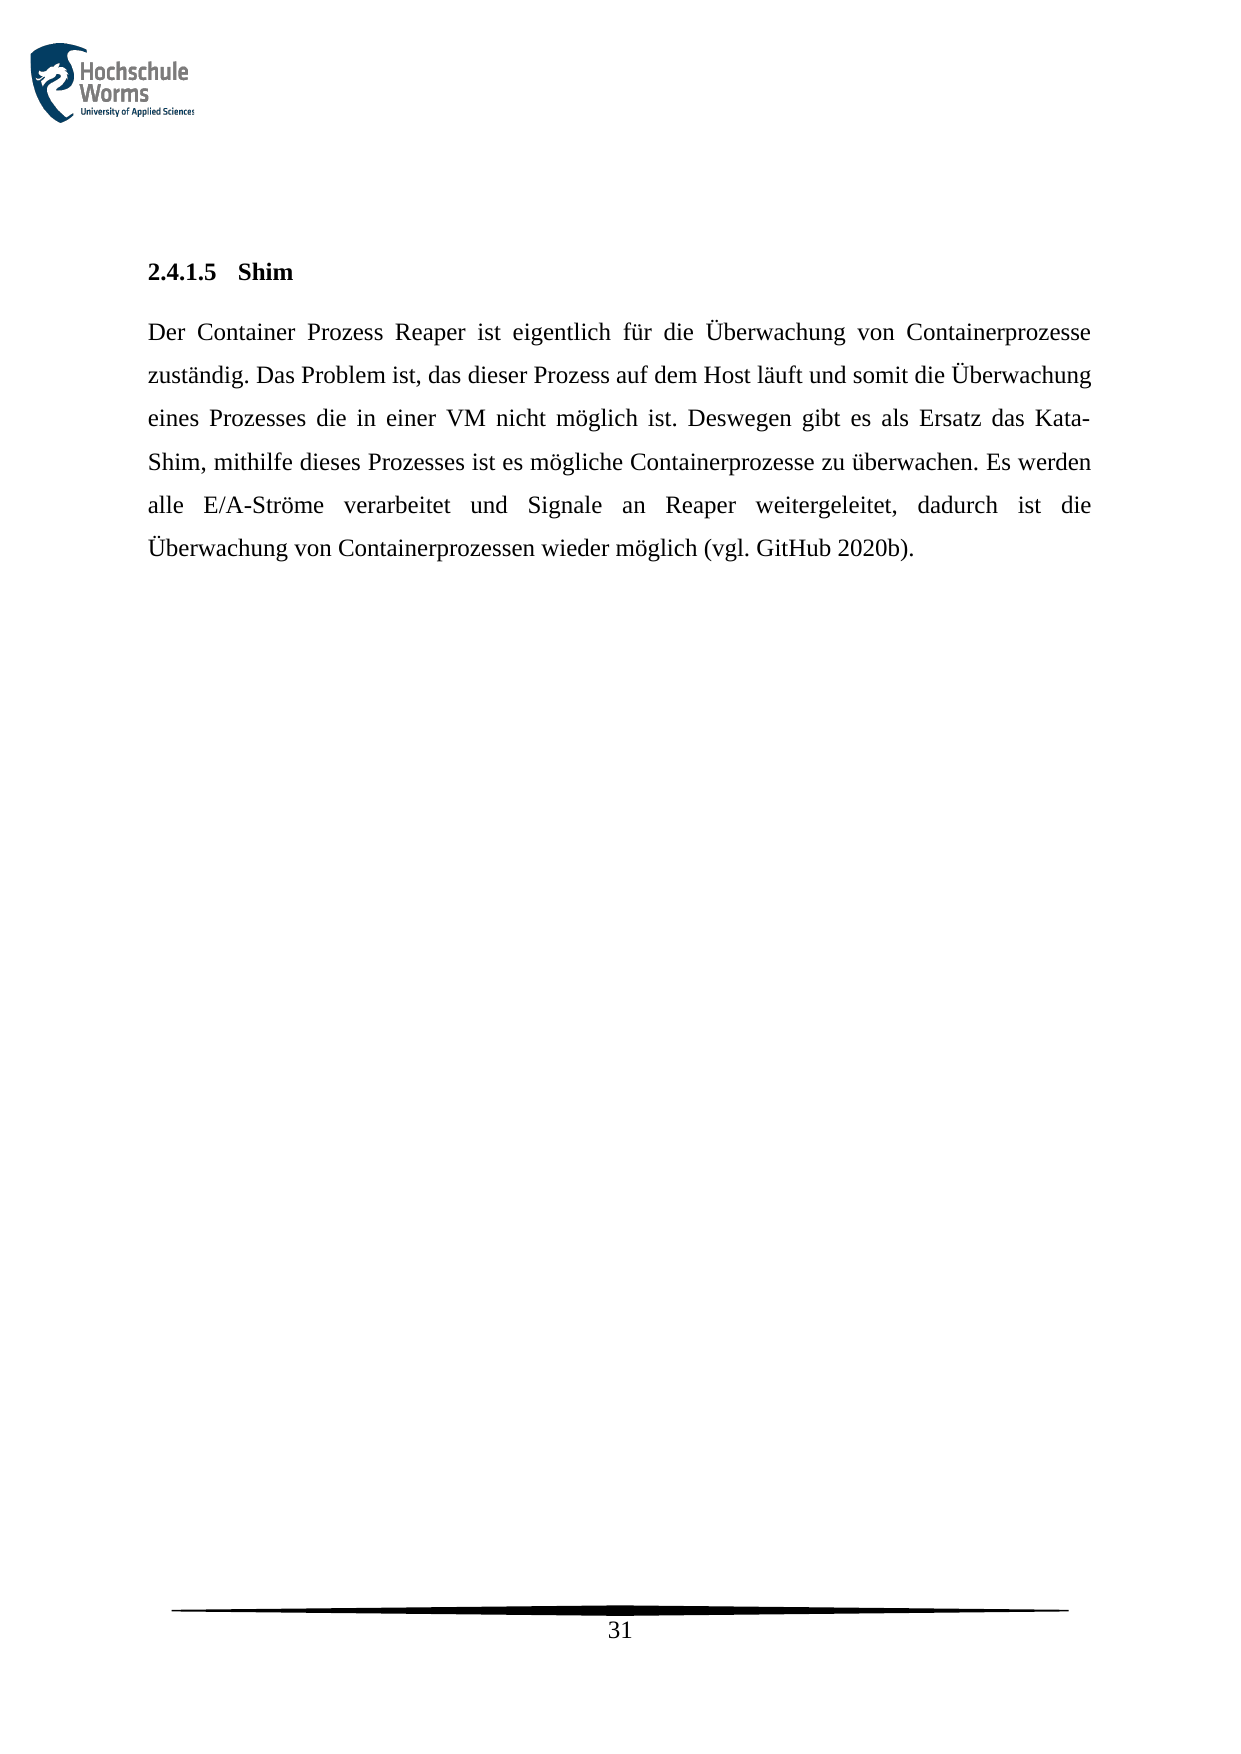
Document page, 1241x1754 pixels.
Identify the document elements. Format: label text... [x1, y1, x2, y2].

text Der Container Prozess Reaper ist eigentlich für die Überwachung von Containerprozesse zuständig. Das Problem ist, das dieser Prozess auf dem Host läuft und somit die Überwachung eines Prozesses die in einer VM nicht möglich ist. Deswegen gibt es als Ersatz das Kata-Shim, mithilfe dieses Prozesses ist es mögliche Containerprozesse zu überwachen. Es werden alle E/A-Ströme verarbeitet und Signale an Reaper weitergeleitet, dadurch ist die Überwachung von Containerprozessen wieder möglich (vgl. GitHub 2020b). [148, 317, 1092, 562]
subtitle Shim [148, 257, 1092, 286]
